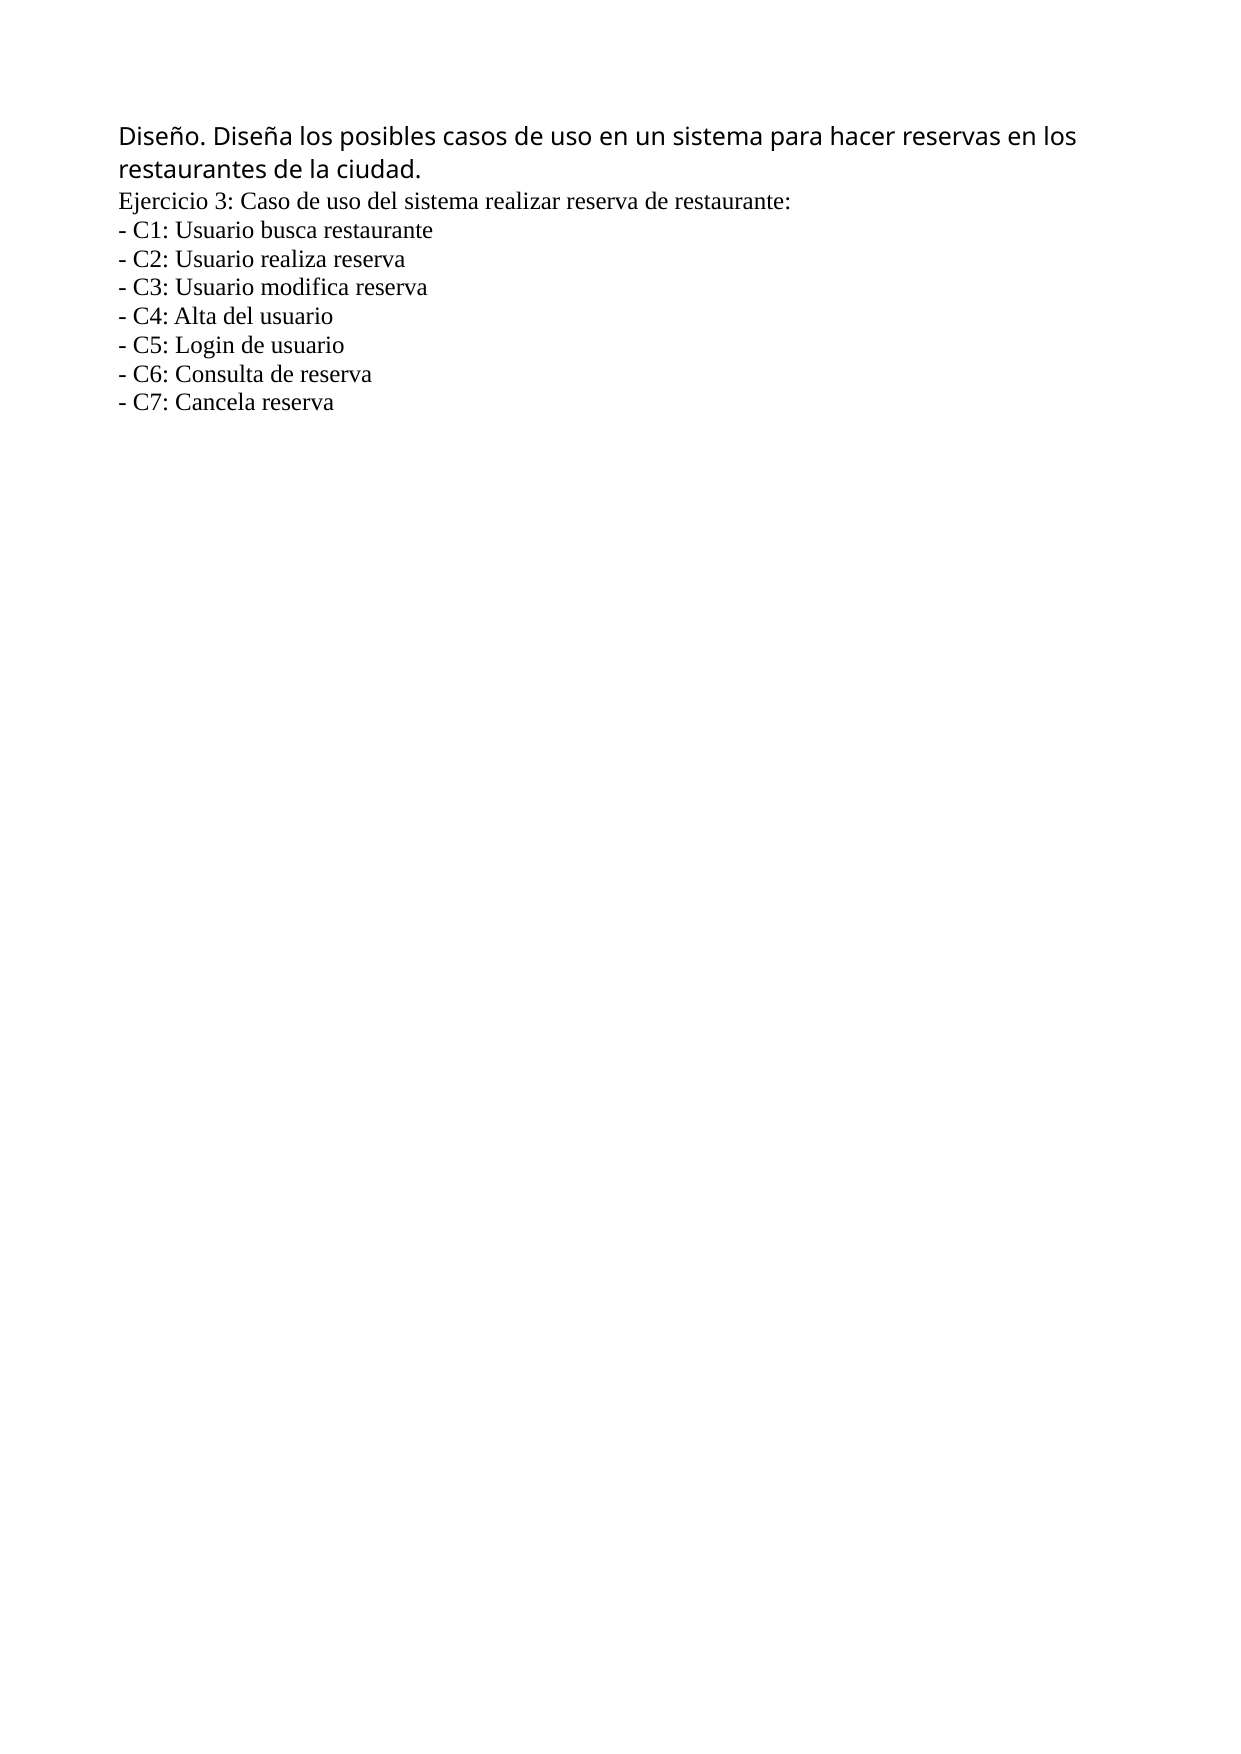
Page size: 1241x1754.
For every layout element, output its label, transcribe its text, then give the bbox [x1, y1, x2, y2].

text - C7: Cancela reserva [118, 387, 1122, 416]
text - C3: Usuario modifica reserva [118, 272, 1122, 301]
text - C5: Login de usuario [118, 330, 1122, 359]
text Diseño. Diseña los posibles casos de uso en un sistema para hacer reservas en los restaurantes de la ciudad. [118, 118, 1122, 186]
text - C2: Usuario realiza reserva [118, 244, 1122, 272]
text - C1: Usuario busca restaurante [118, 215, 1122, 244]
text - C4: Alta del usuario [118, 301, 1122, 330]
text - C6: Consulta de reserva [118, 359, 1122, 387]
text Ejercicio 3: Caso de uso del sistema realizar reserva de restaurante: [118, 186, 1122, 215]
